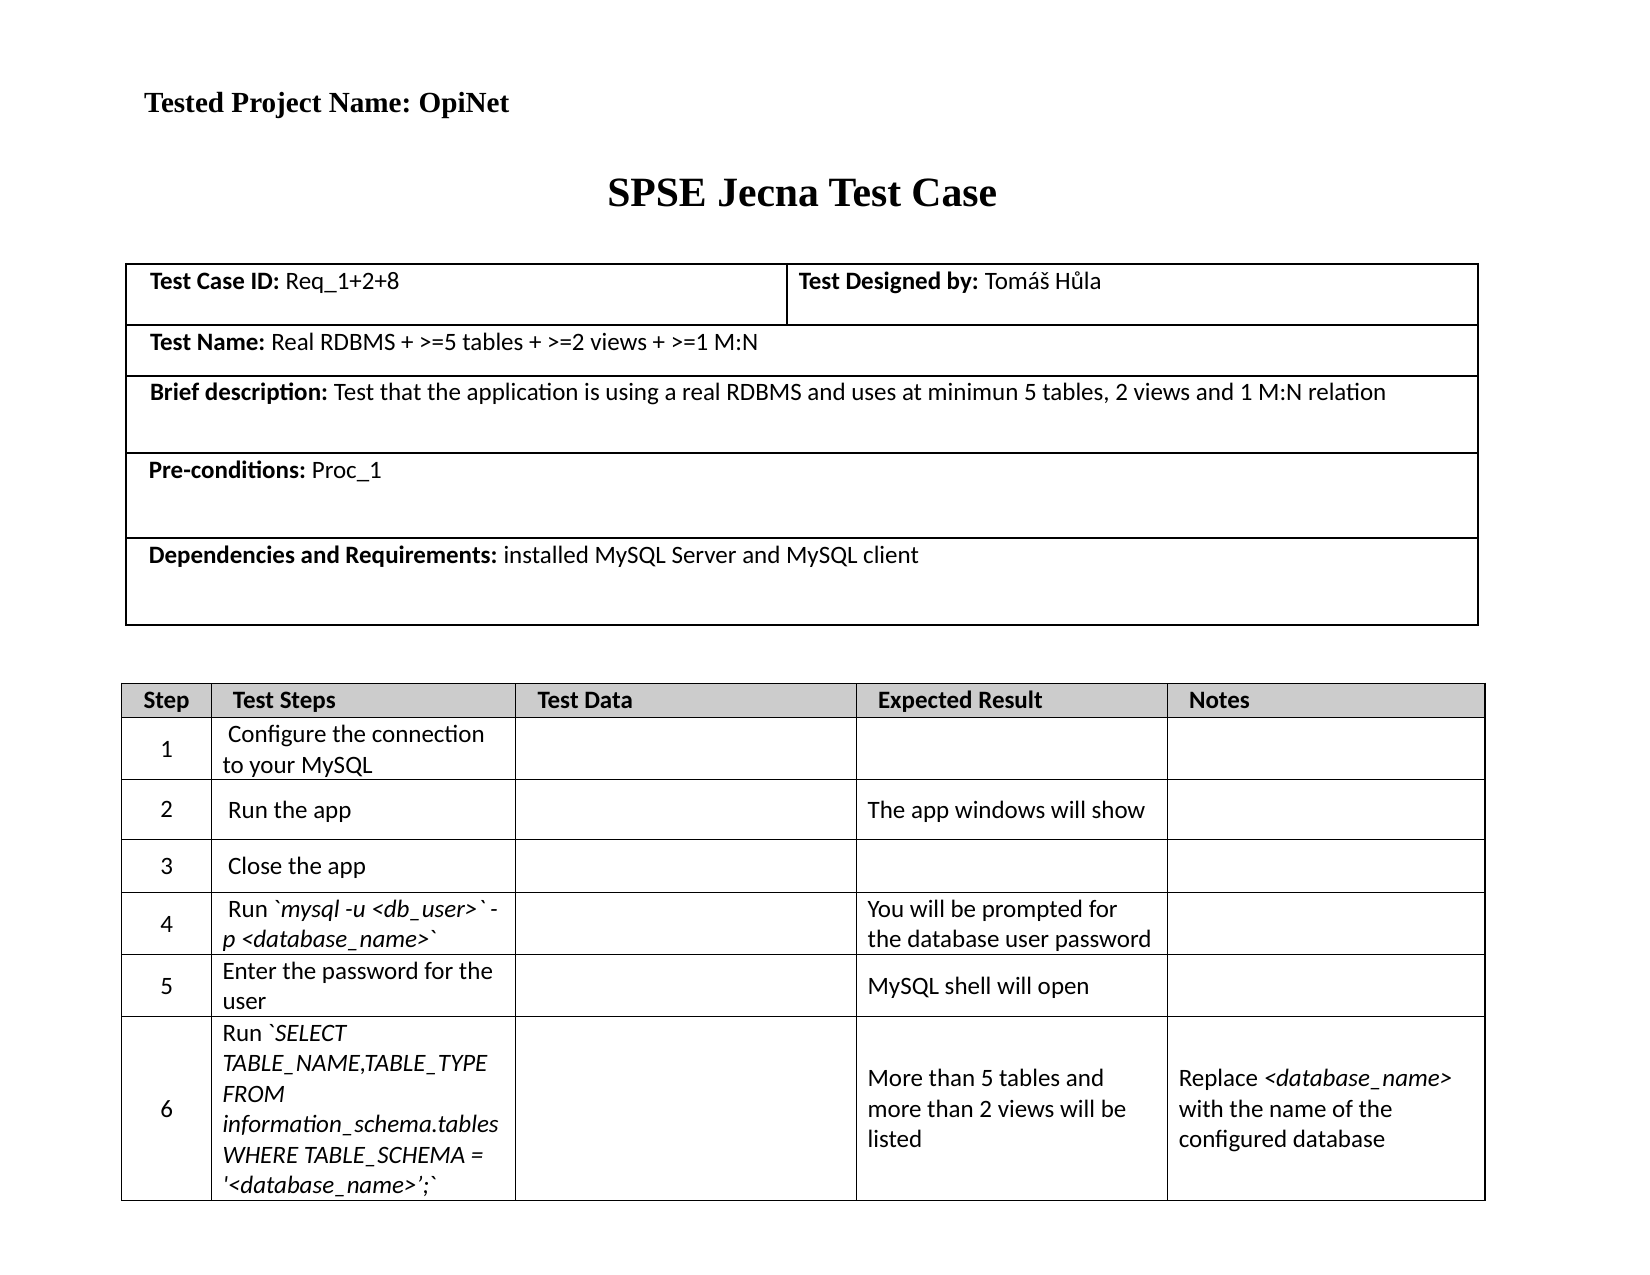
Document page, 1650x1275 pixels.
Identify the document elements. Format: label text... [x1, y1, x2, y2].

table_cell 1 [122, 718, 211, 779]
table_cell MySQL shell will open [857, 955, 1167, 1016]
table_cell [516, 893, 856, 954]
table_cell Run `SELECT TABLE_NAME,TABLE_TYPE FROM information_schema.tables WHERE TABLE_SCHEMA = '<database_name>’;` [212, 1017, 515, 1200]
table_cell [1168, 840, 1484, 892]
table_header Test Steps [212, 684, 515, 717]
table_cell 5 [122, 955, 211, 1016]
table_cell Close the app [212, 840, 515, 892]
table_header Test Data [516, 684, 856, 717]
table_header Tested Project Name: OpiNet [126, 73, 1478, 119]
table_cell [1168, 955, 1484, 1016]
table_cell [516, 840, 856, 892]
table_cell [857, 840, 1167, 892]
table_cell [516, 955, 856, 1016]
table_cell Enter the password for the user [212, 955, 515, 1016]
table_cell [516, 1017, 856, 1200]
table_cell 4 [122, 893, 211, 954]
table_cell [1168, 780, 1484, 838]
table_cell Test Designed by: Tomáš Hůla [788, 265, 1477, 324]
table_cell You will be prompted for the database user password [857, 893, 1167, 954]
table_cell [1168, 718, 1484, 779]
table_header Step [122, 684, 211, 717]
table_cell Brief description: Test that the application is using a real RDBMS and uses at minimun 5 tables, 2 views and 1 M:N relation [127, 377, 1477, 452]
table_cell More than 5 tables and more than 2 views will be listed [857, 1017, 1167, 1200]
table_cell Replace <database_name> with the name of the configured database [1168, 1017, 1484, 1200]
table_cell Test Case ID: Req_1+2+8 [127, 265, 786, 324]
table_cell 3 [122, 840, 211, 892]
table_cell 2 [122, 780, 211, 838]
table_cell [857, 718, 1167, 779]
table_cell 6 [122, 1017, 211, 1200]
table_cell Pre-conditions: Proc_1 [127, 454, 1477, 537]
table_cell [516, 780, 856, 838]
table_cell Configure the connection to your MySQL [212, 718, 515, 779]
table_cell [516, 718, 856, 779]
table_cell [1168, 893, 1484, 954]
table_cell Run `mysql -u <db_user>` -p <database_name>` [212, 893, 515, 954]
table_cell Test Name: Real RDBMS + >=5 tables + >=2 views + >=1 M:N [127, 326, 1477, 374]
table_header Expected Result [857, 684, 1167, 717]
table_cell SPSE Jecna Test Case [126, 119, 1478, 263]
table_header Notes [1168, 684, 1484, 717]
table_cell Dependencies and Requirements: installed MySQL Server and MySQL client [127, 539, 1477, 624]
table_cell Run the app [212, 780, 515, 838]
table_cell The app windows will show [857, 780, 1167, 838]
